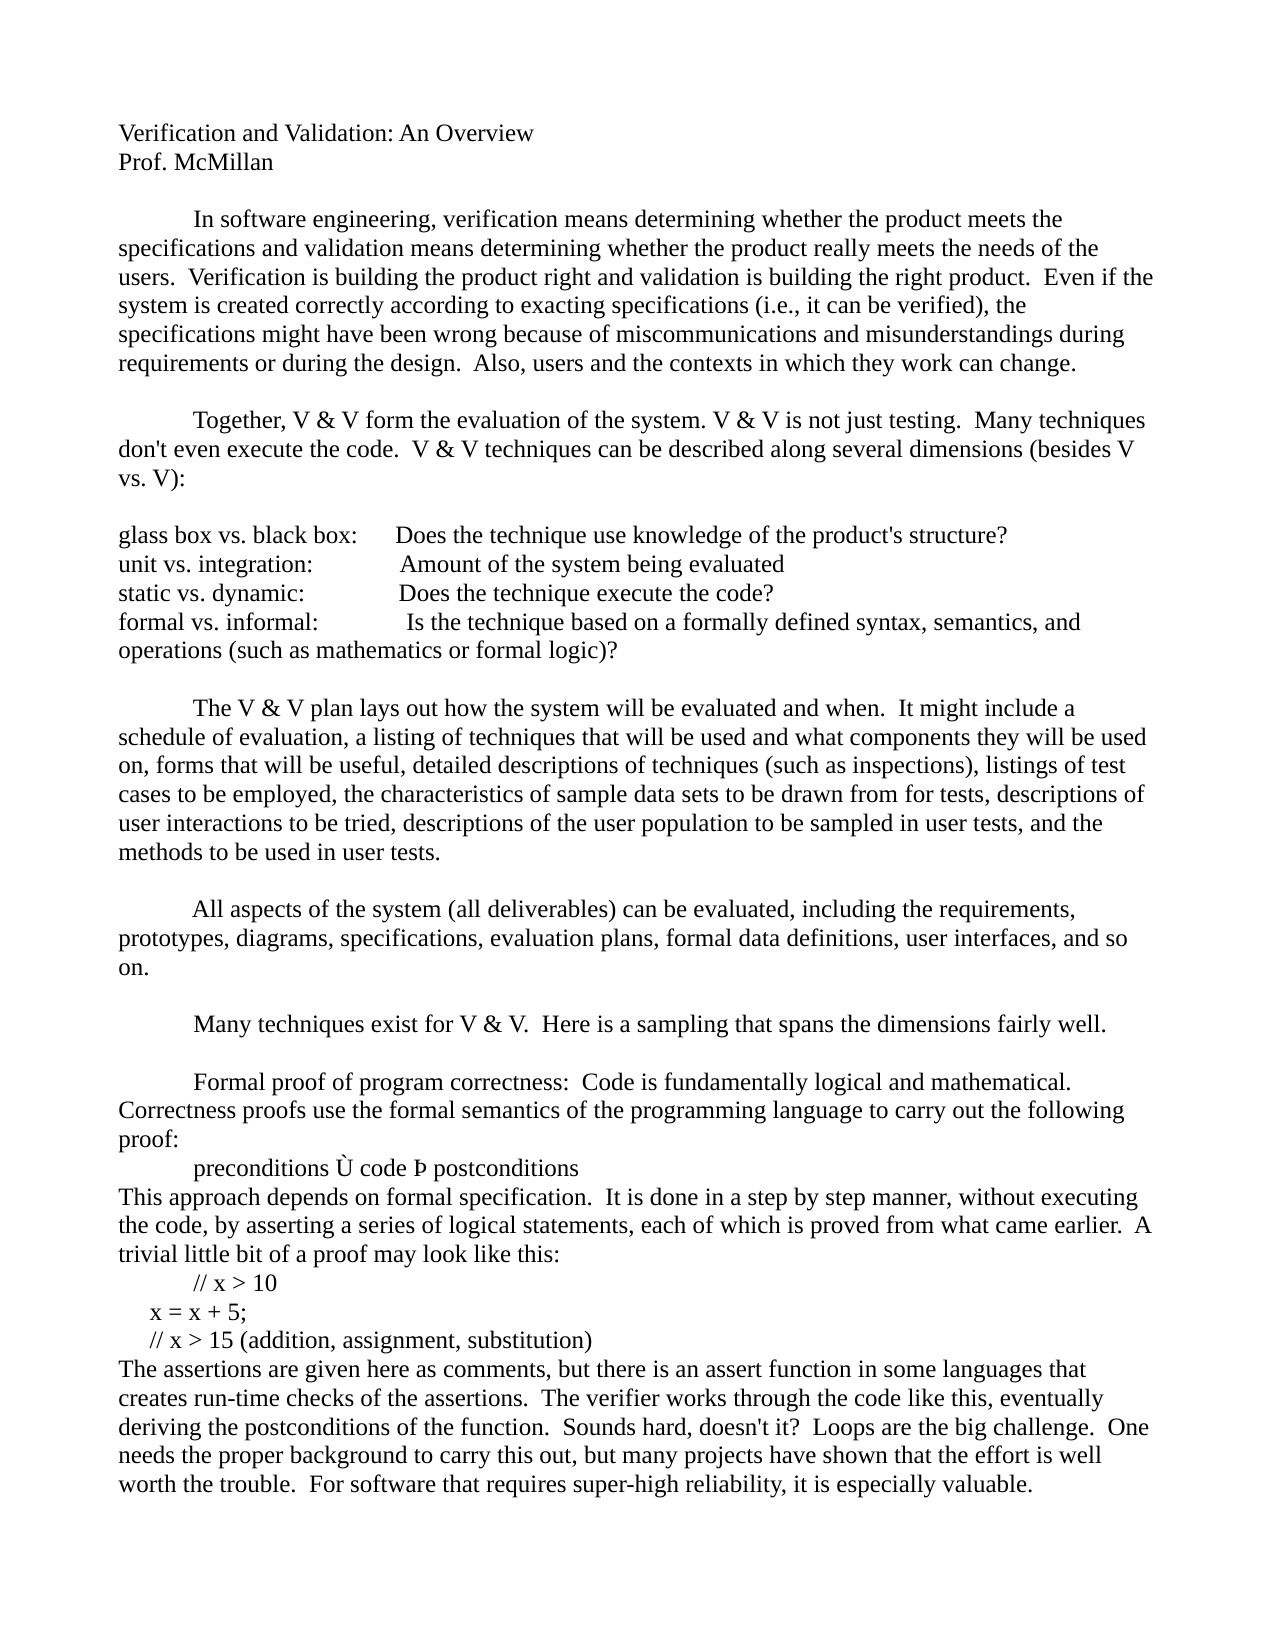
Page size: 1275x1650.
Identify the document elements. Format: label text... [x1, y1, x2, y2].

text // x > 10 [118, 1268, 1157, 1297]
text unit vs. integration: Amount of the system being evaluated [118, 549, 1157, 578]
text formal vs. informal: Is the technique based on a formally defined syntax, semantics, and operations (such as mathematics or formal logic)? [118, 607, 1157, 664]
text Formal proof of program correctness: Code is fundamentally logical and mathematical. Correctness proofs use the formal semantics of the programming language to carry out the following proof: [118, 1067, 1157, 1153]
text // x > 15 (addition, assignment, substitution) [118, 1326, 1157, 1354]
text preconditions Ù code Þ postconditions [118, 1153, 1157, 1182]
text In software engineering, verification means determining whether the product meets the specifications and validation means determining whether the product really meets the needs of the users. Verification is building the product right and validation is building the right product. Even if the system is created correctly according to exacting specifications (i.e., it can be verified), the specifications might have been wrong because of miscommunications and misunderstandings during requirements or during the design. Also, users and the contexts in which they work can change. [118, 204, 1157, 377]
text x = x + 5; [118, 1297, 1157, 1326]
text Verification and Validation: An Overview [118, 118, 1157, 147]
text Prof. McMillan [118, 147, 1157, 176]
text Many techniques exist for V & V. Here is a sampling that spans the dimensions fairly well. [118, 1009, 1157, 1038]
text The assertions are given here as comments, but there is an assert function in some languages that creates run-time checks of the assertions. The verifier works through the code like this, eventually deriving the postconditions of the function. Sounds hard, doesn't it? Loops are the big challenge. One needs the proper background to carry this out, but many projects have shown that the effort is well worth the trouble. For software that requires super-high reliability, it is especially valuable. [118, 1354, 1157, 1498]
text Together, V & V form the evaluation of the system. V & V is not just testing. Many techniques don't even execute the code. V & V techniques can be described along several dimensions (besides V vs. V): [118, 406, 1157, 492]
text All aspects of the system (all deliverables) can be evaluated, including the requirements, prototypes, diagrams, specifications, evaluation plans, formal data definitions, user interfaces, and so on. [118, 894, 1157, 981]
text The V & V plan lays out how the system will be evaluated and when. It might include a schedule of evaluation, a listing of techniques that will be used and what components they will be used on, forms that will be useful, detailed descriptions of techniques (such as inspections), listings of test cases to be employed, the characteristics of sample data sets to be drawn from for tests, descriptions of user interactions to be tried, descriptions of the user population to be sampled in user tests, and the methods to be used in user tests. [118, 693, 1157, 866]
text This approach depends on formal specification. It is done in a step by step manner, without executing the code, by asserting a series of logical statements, each of which is proved from what came earlier. A trivial little bit of a proof may look like this: [118, 1182, 1157, 1268]
text static vs. dynamic: Does the technique execute the code? [118, 578, 1157, 607]
text glass box vs. black box: Does the technique use knowledge of the product's structure? [118, 521, 1157, 549]
